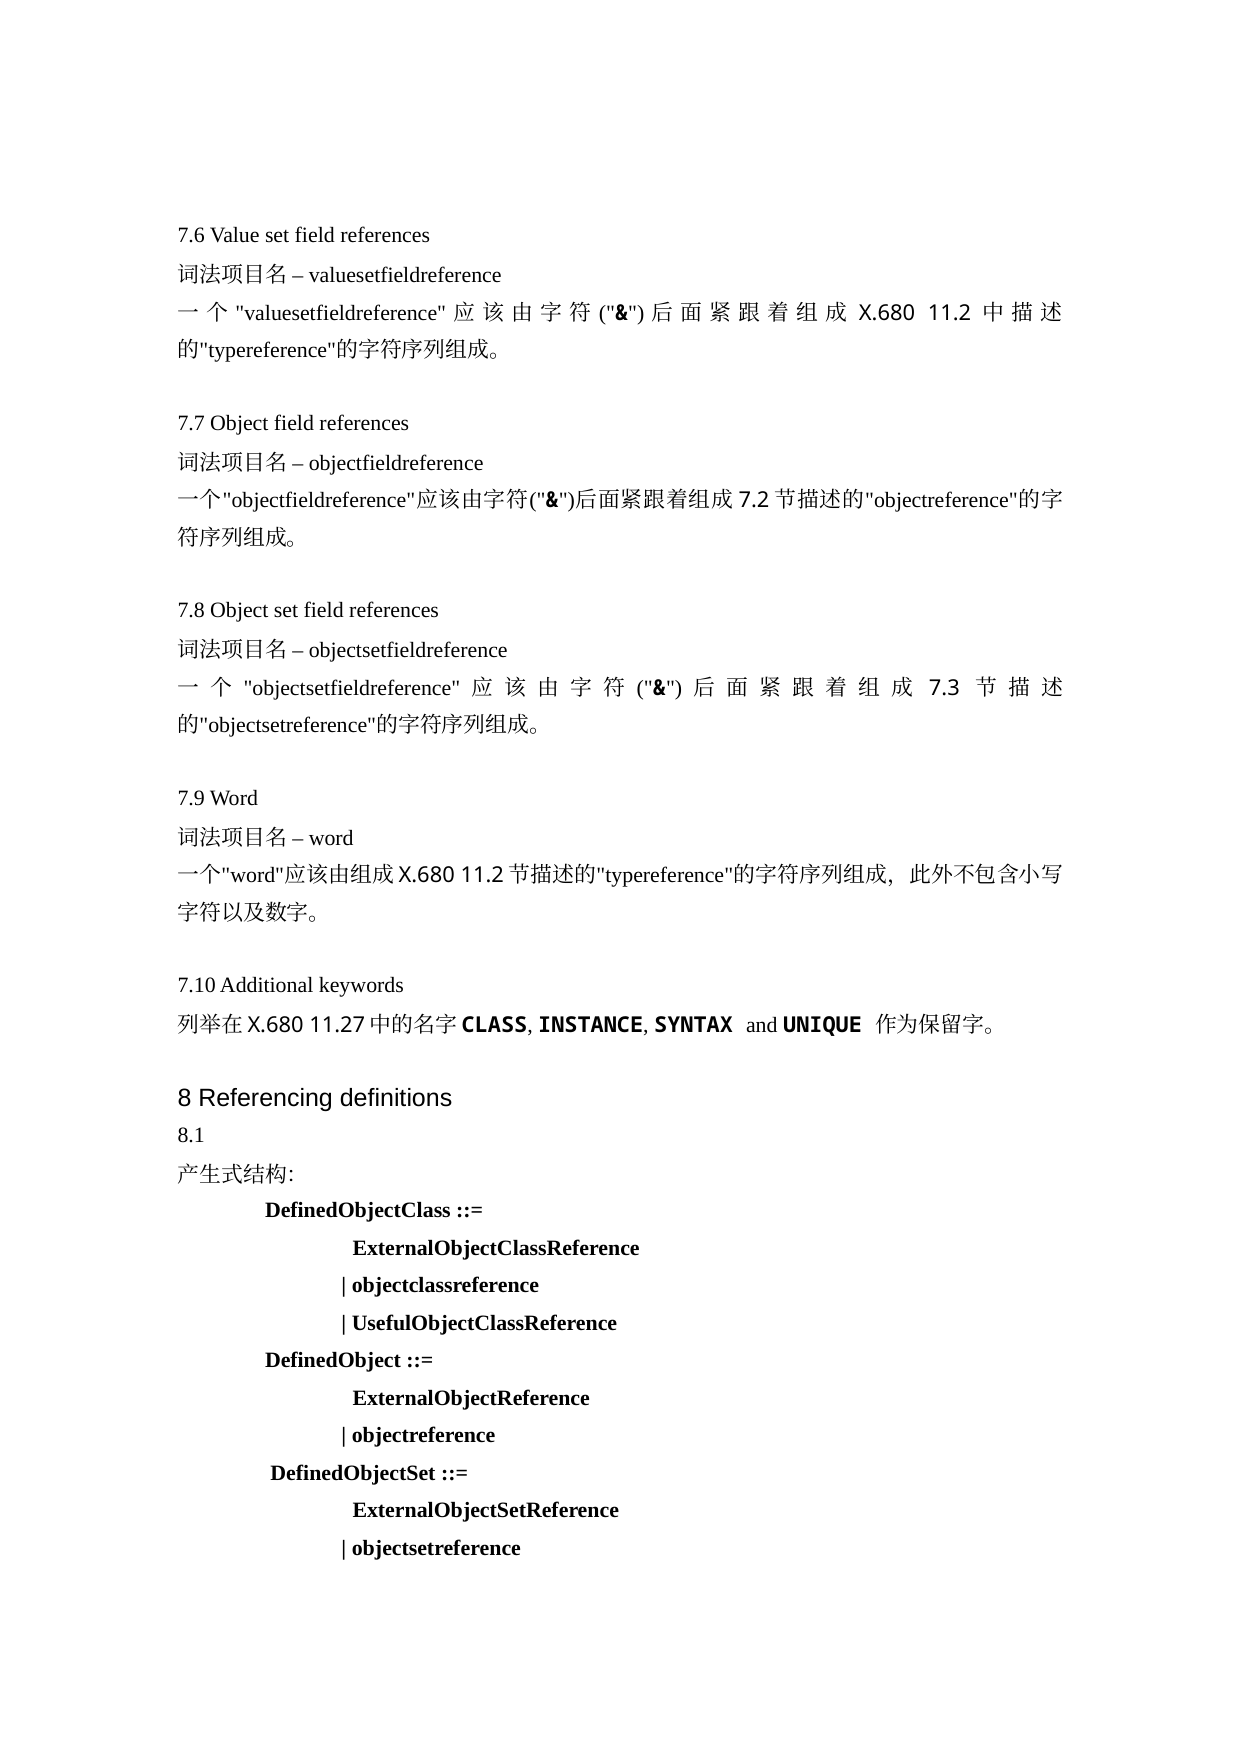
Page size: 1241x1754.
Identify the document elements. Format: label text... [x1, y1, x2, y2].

text 词法项目名 – word [177, 817, 1063, 854]
text ExternalObjectReference [177, 1379, 1063, 1417]
text | objectclassreference [177, 1267, 1063, 1304]
text 词法项目名 – objectfieldreference [177, 442, 1063, 479]
text 一个"word"应该由组成X.680 11.2节描述的"typereference"的字符序列组成，此外不包含小写字符以及数字。 [177, 854, 1063, 929]
text | UsefulObjectClassReference [177, 1304, 1063, 1342]
text DefinedObjectSet ::= [177, 1454, 1063, 1492]
text DefinedObjectClass ::= [177, 1192, 1063, 1229]
text 词法项目名 – valuesetfieldreference [177, 254, 1063, 292]
text 列举在X.680 11.27中的名字CLASS, INSTANCE, SYNTAX and UNIQUE 作为保留字。 [177, 1004, 1063, 1042]
subtitle 8.1 [177, 1117, 1063, 1154]
text | objectreference [177, 1417, 1063, 1454]
text 一个"objectfieldreference"应该由字符("&")后面紧跟着组成7.2节描述的"objectreference"的字符序列组成。 [177, 479, 1063, 554]
subtitle 7.6 Value set field references [177, 217, 1063, 254]
text ExternalObjectSetReference [177, 1492, 1063, 1529]
text ExternalObjectClassReference [177, 1229, 1063, 1267]
subtitle 7.9 Word [177, 779, 1063, 817]
subtitle 7.8 Object set field references [177, 592, 1063, 629]
subtitle 7.10 Additional keywords [177, 967, 1063, 1004]
text | objectsetreference [177, 1529, 1063, 1567]
text DefinedObject ::= [177, 1342, 1063, 1379]
text 一个"valuesetfieldreference"应该由字符("&")后面紧跟着组成X.680 11.2中描述的"typereference"的字符序列组成。 [177, 292, 1063, 367]
subtitle 8 Referencing definitions [177, 1079, 1063, 1117]
text 词法项目名 – objectsetfieldreference [177, 629, 1063, 667]
text 一个"objectsetfieldreference"应该由字符("&")后面紧跟着组成7.3节描述的"objectsetreference"的字符序列组成。 [177, 667, 1063, 742]
subtitle 7.7 Object field references [177, 404, 1063, 442]
text 产生式结构： [177, 1154, 1063, 1192]
